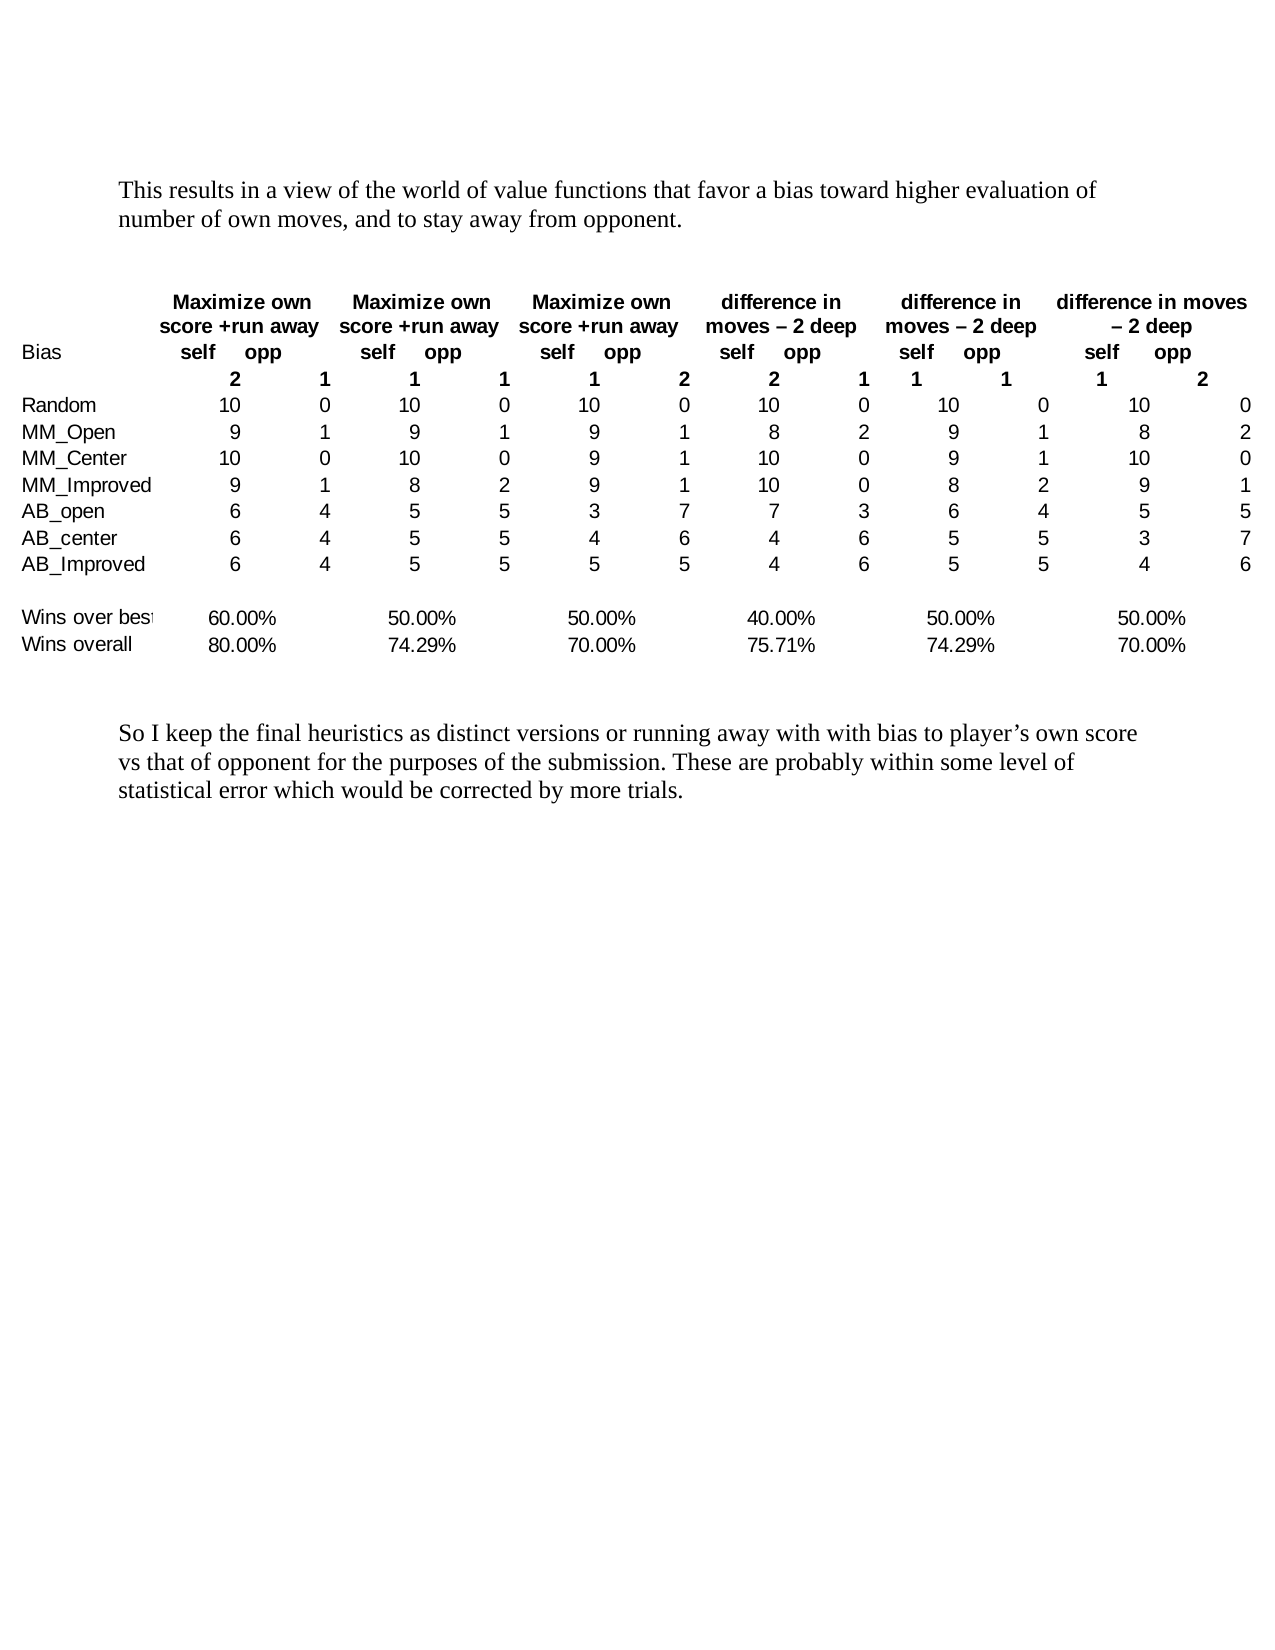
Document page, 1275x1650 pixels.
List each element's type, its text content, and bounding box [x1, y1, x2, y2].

text This results in a view of the world of value functions that favor a bias toward higher evaluation of number of own moves, and to stay away from opponent. [118, 176, 1157, 233]
text So I keep the final heuristics as distinct versions or running away with with bias to player’s own score vs that of opponent for the purposes of the submission. These are probably within some level of statistical error which would be corrected by more trials. [118, 718, 1157, 804]
